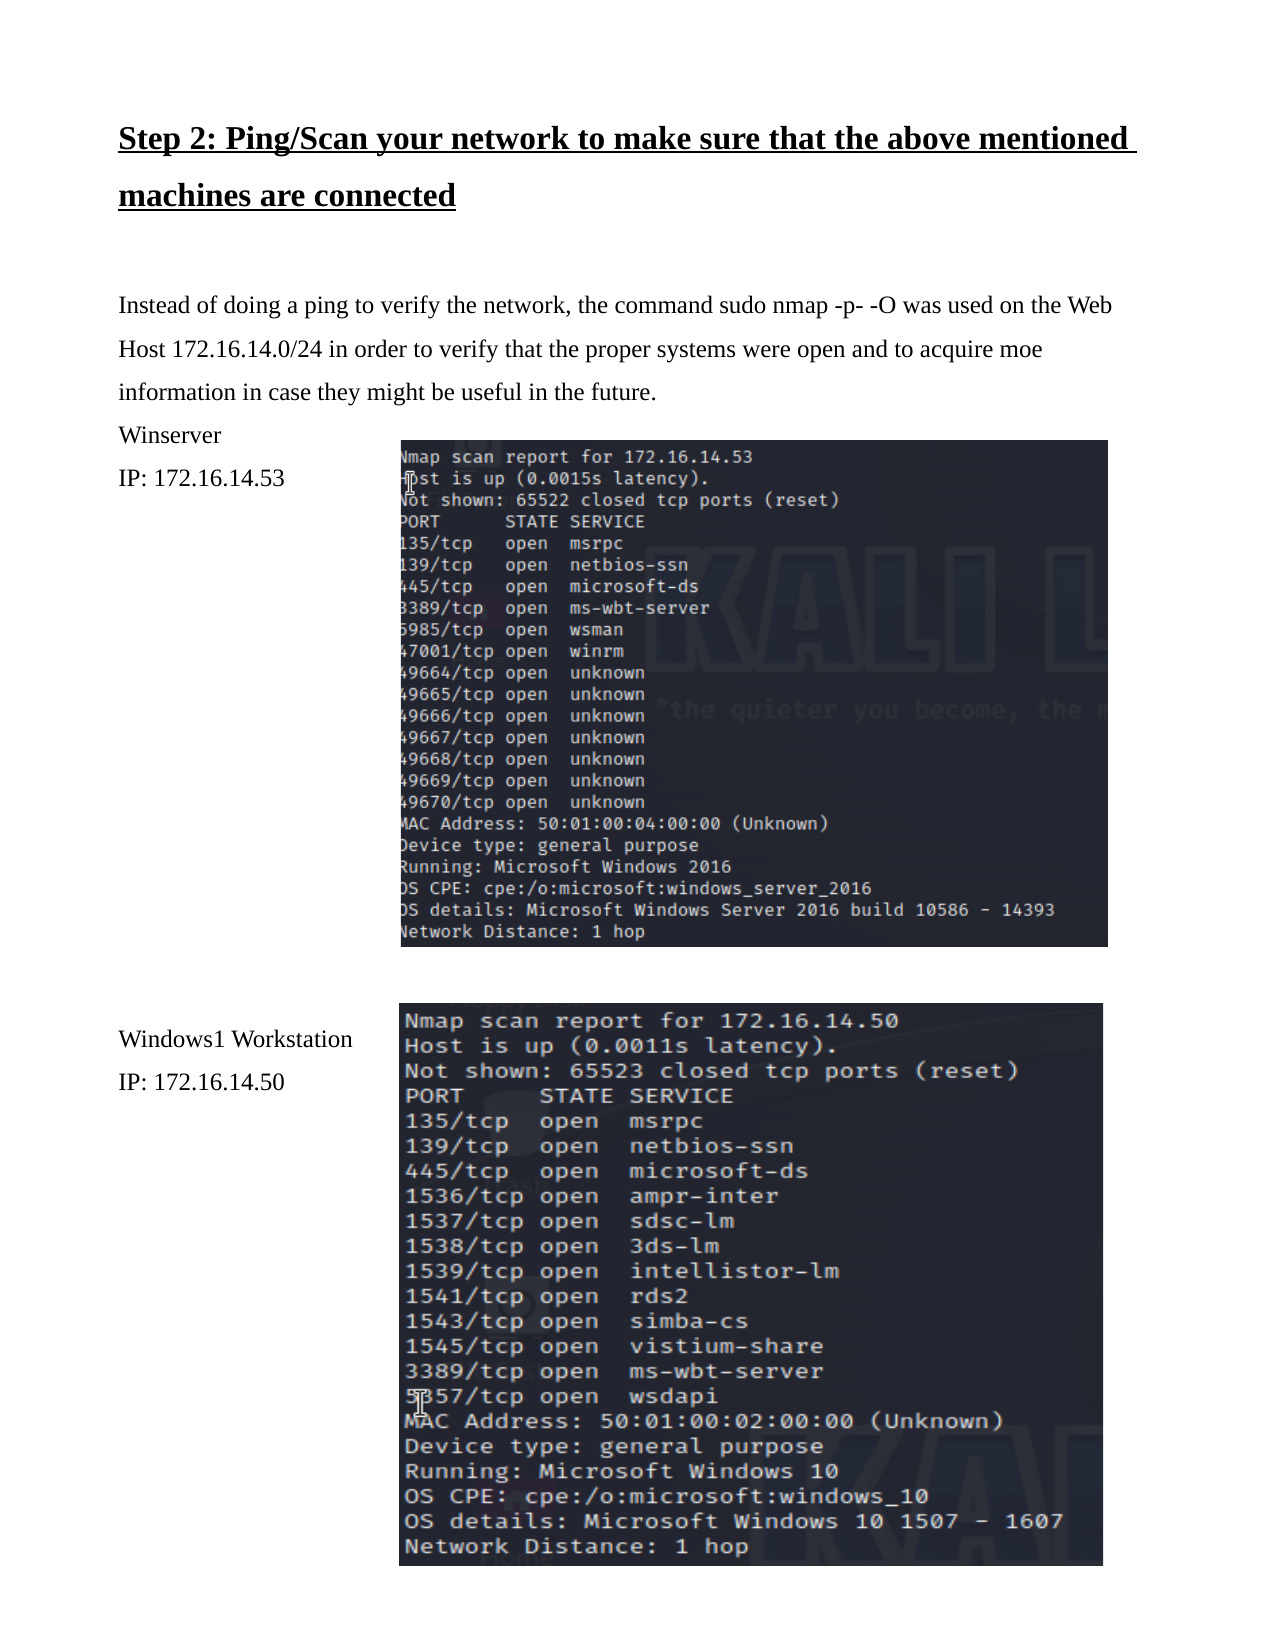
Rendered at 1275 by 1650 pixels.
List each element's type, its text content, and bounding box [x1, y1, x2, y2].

text Windows1 Workstation [118, 1024, 399, 1052]
text Instead of doing a ping to verify the network, the command sudo nmap -p- -O was used on the Web Host 172.16.14.0/24 in order to verify that the proper systems were open and to acquire moe information in case they might be useful in the future. [118, 291, 1157, 406]
text Step 2: Ping/Scan your network to make sure that the above mentioned machines are connected [118, 118, 1157, 214]
text [1108, 463, 1157, 492]
text [1104, 1024, 1157, 1052]
text IP: 172.16.14.50 [118, 1067, 399, 1096]
text IP: 172.16.14.53 [118, 463, 400, 492]
text [1104, 1067, 1157, 1096]
text Winserver [118, 420, 1157, 449]
